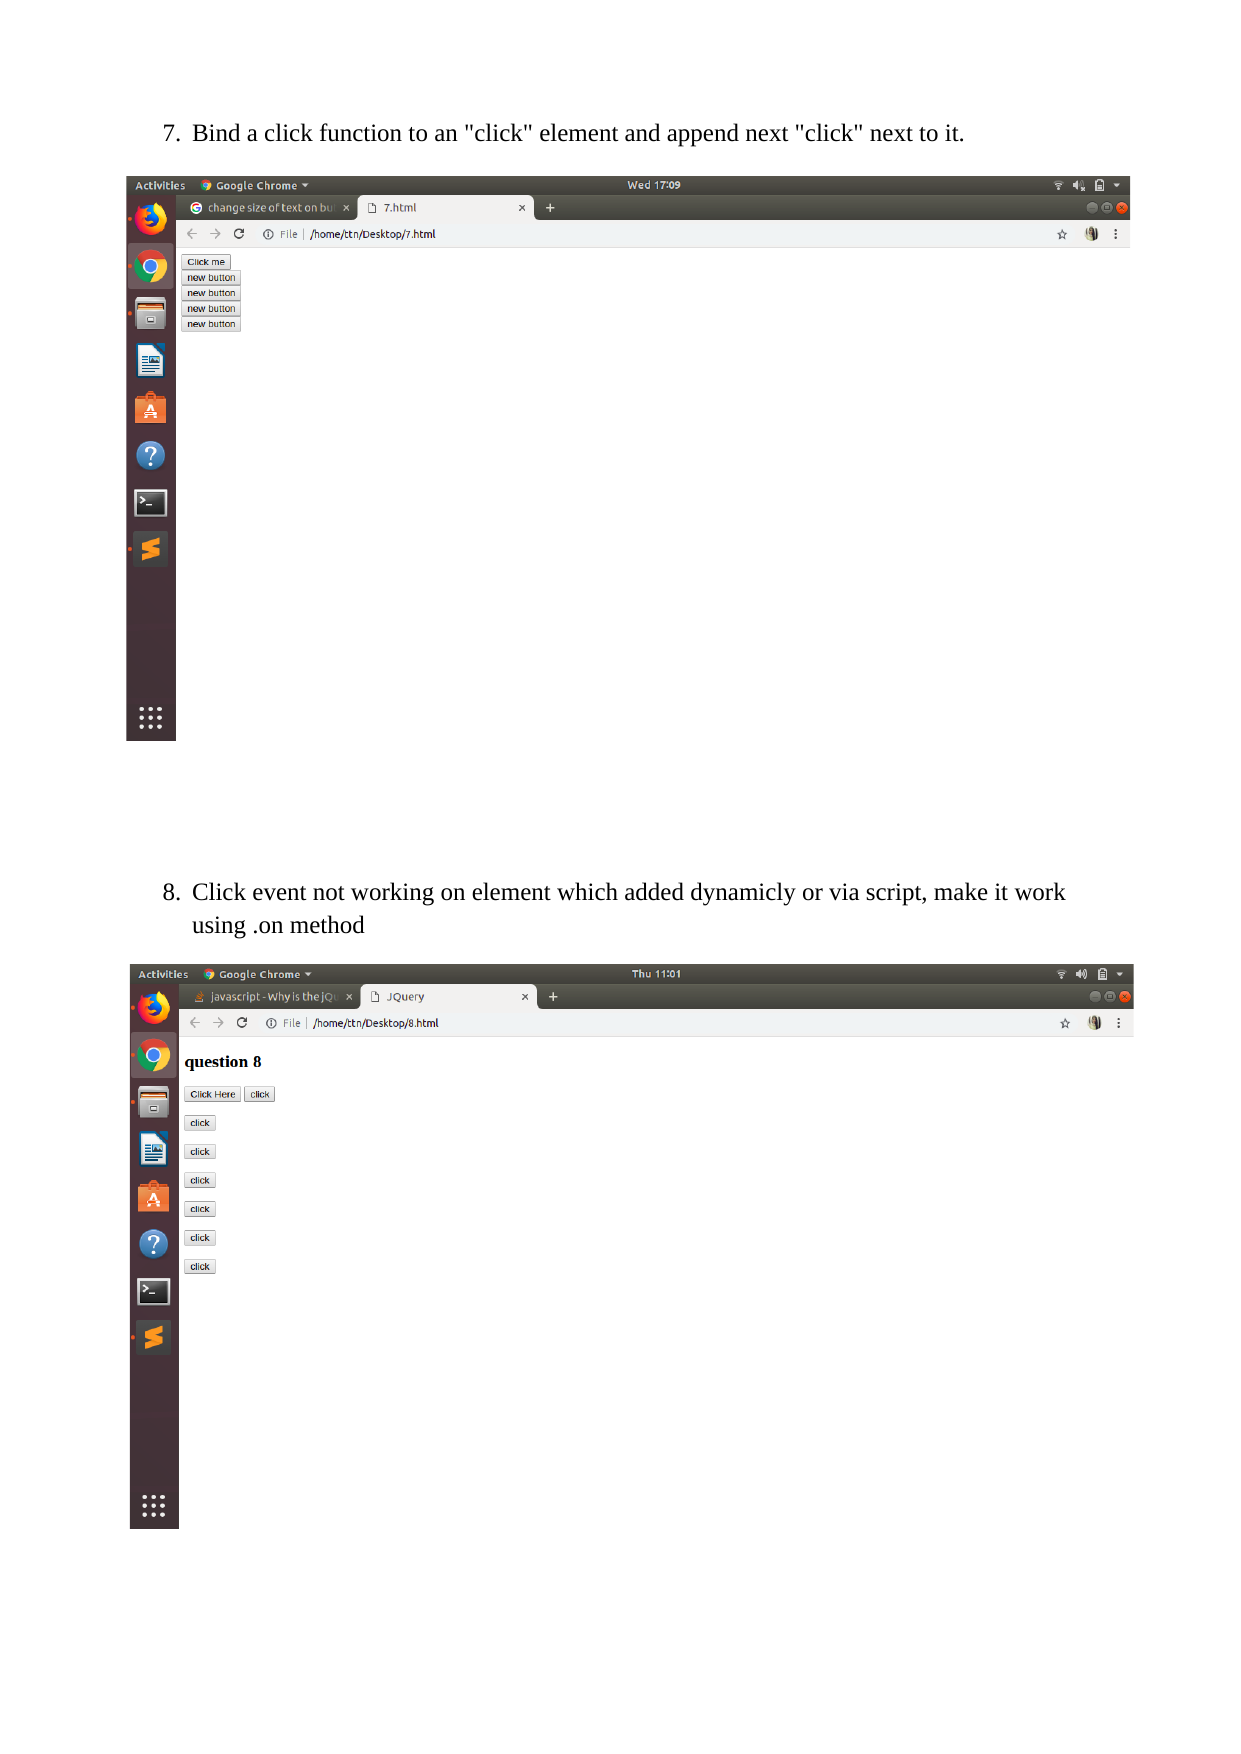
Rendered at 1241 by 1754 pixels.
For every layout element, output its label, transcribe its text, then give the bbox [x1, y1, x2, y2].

list Bind a click function to an "click" element and append next "click" next to it. [162, 118, 1122, 147]
list Click event not working on element which added dynamicly or via script, make it work using .on method [162, 877, 1122, 938]
picture [126, 176, 1131, 741]
picture [129, 964, 1134, 1529]
